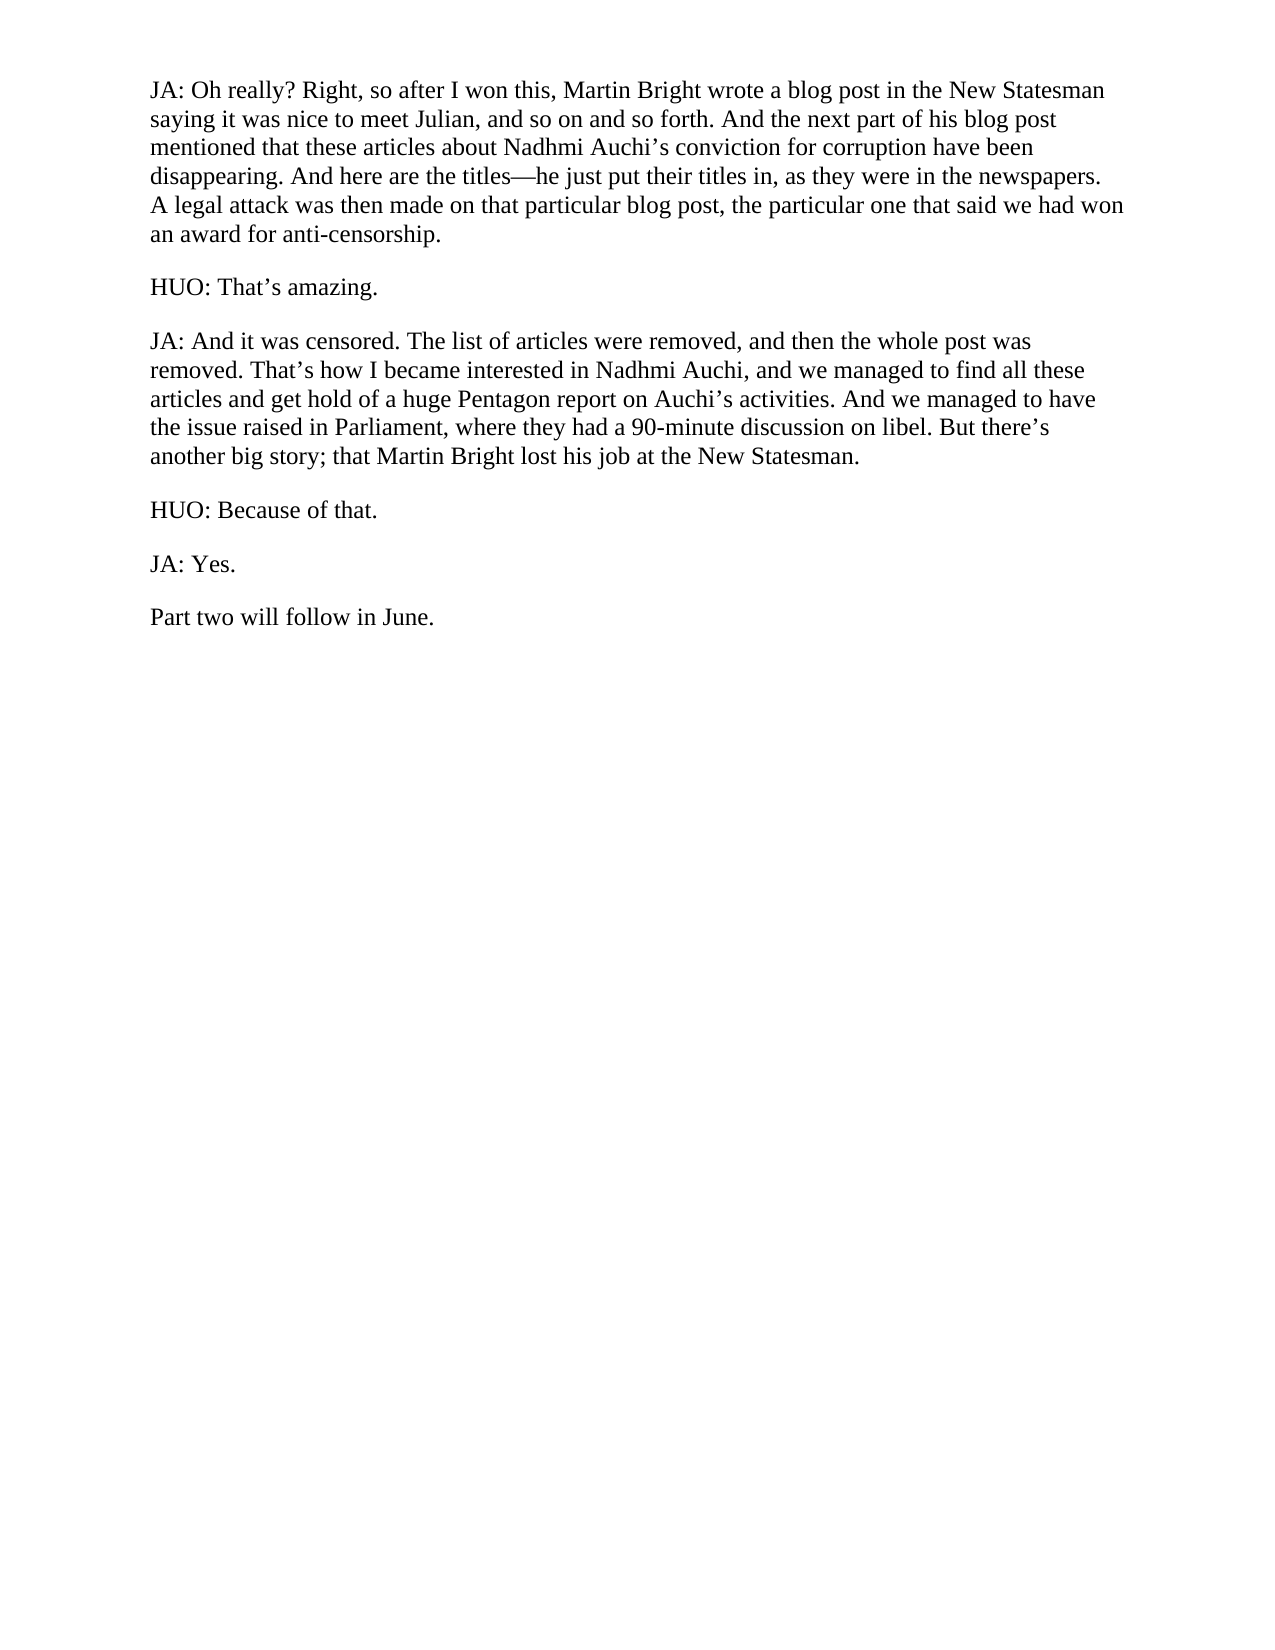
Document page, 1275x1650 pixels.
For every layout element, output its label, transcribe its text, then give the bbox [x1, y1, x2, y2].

text JA: Oh really? Right, so after I won this, Martin Bright wrote a blog post in the New Statesman saying it was nice to meet Julian, and so on and so forth. And the next part of his blog post mentioned that these articles about Nadhmi Auchi’s conviction for corruption have been disappearing. And here are the titles—he just put their titles in, as they were in the newspapers. A legal attack was then made on that particular blog post, the particular one that said we had won an award for anti-censorship. [150, 75, 1125, 247]
text HUO: Because of that. [150, 495, 1125, 524]
text JA: And it was censored. The list of articles were removed, and then the whole post was removed. That’s how I became interested in Nadhmi Auchi, and we managed to find all these articles and get hold of a huge Pentagon report on Auchi’s activities. And we managed to have the issue raised in Parliament, where they had a 90-minute discussion on libel. But there’s another big story; that Martin Bright lost his job at the New Statesman. [150, 326, 1125, 470]
text JA: Yes. [150, 549, 1125, 577]
text HUO: That’s amazing. [150, 272, 1125, 301]
text Part two will follow in June. [150, 602, 1125, 631]
